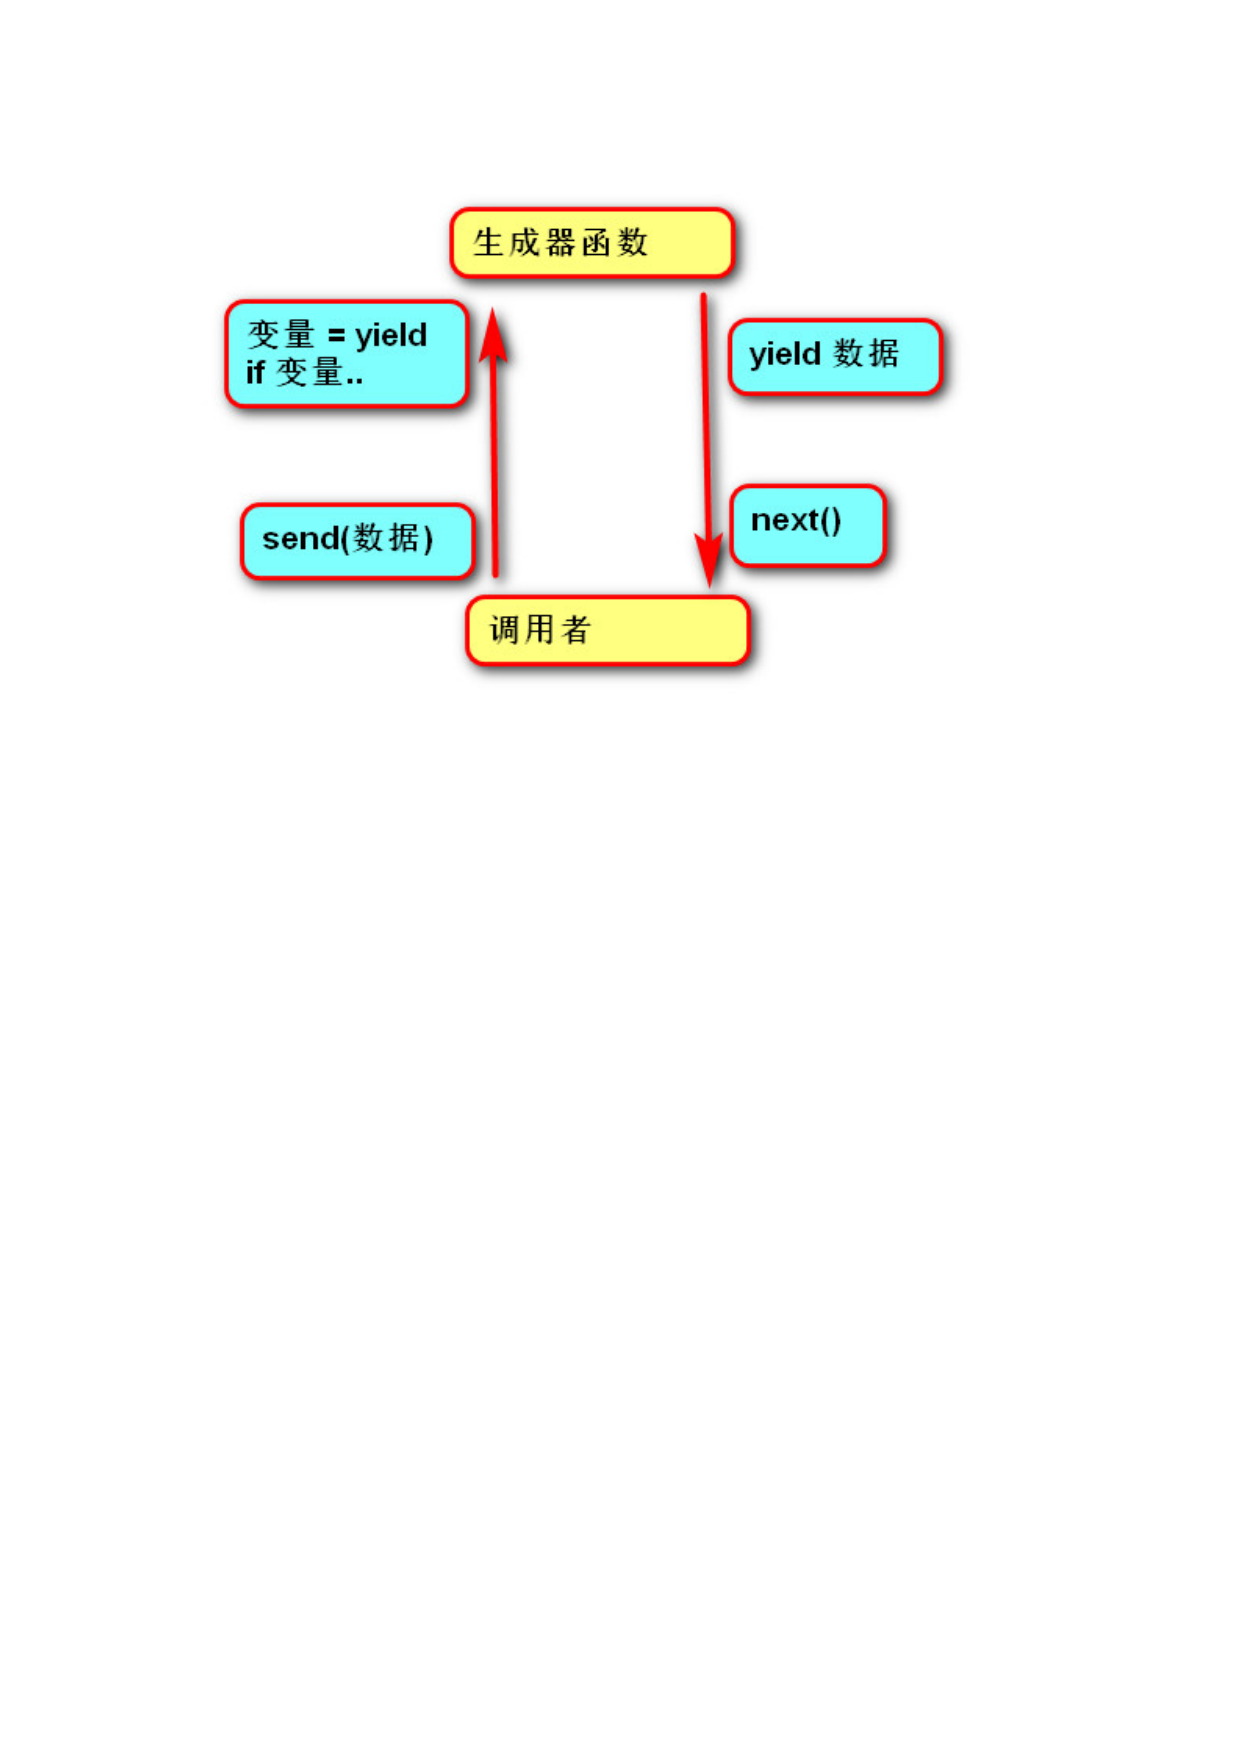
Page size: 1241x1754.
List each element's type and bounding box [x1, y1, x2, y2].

picture [190, 118, 1050, 809]
